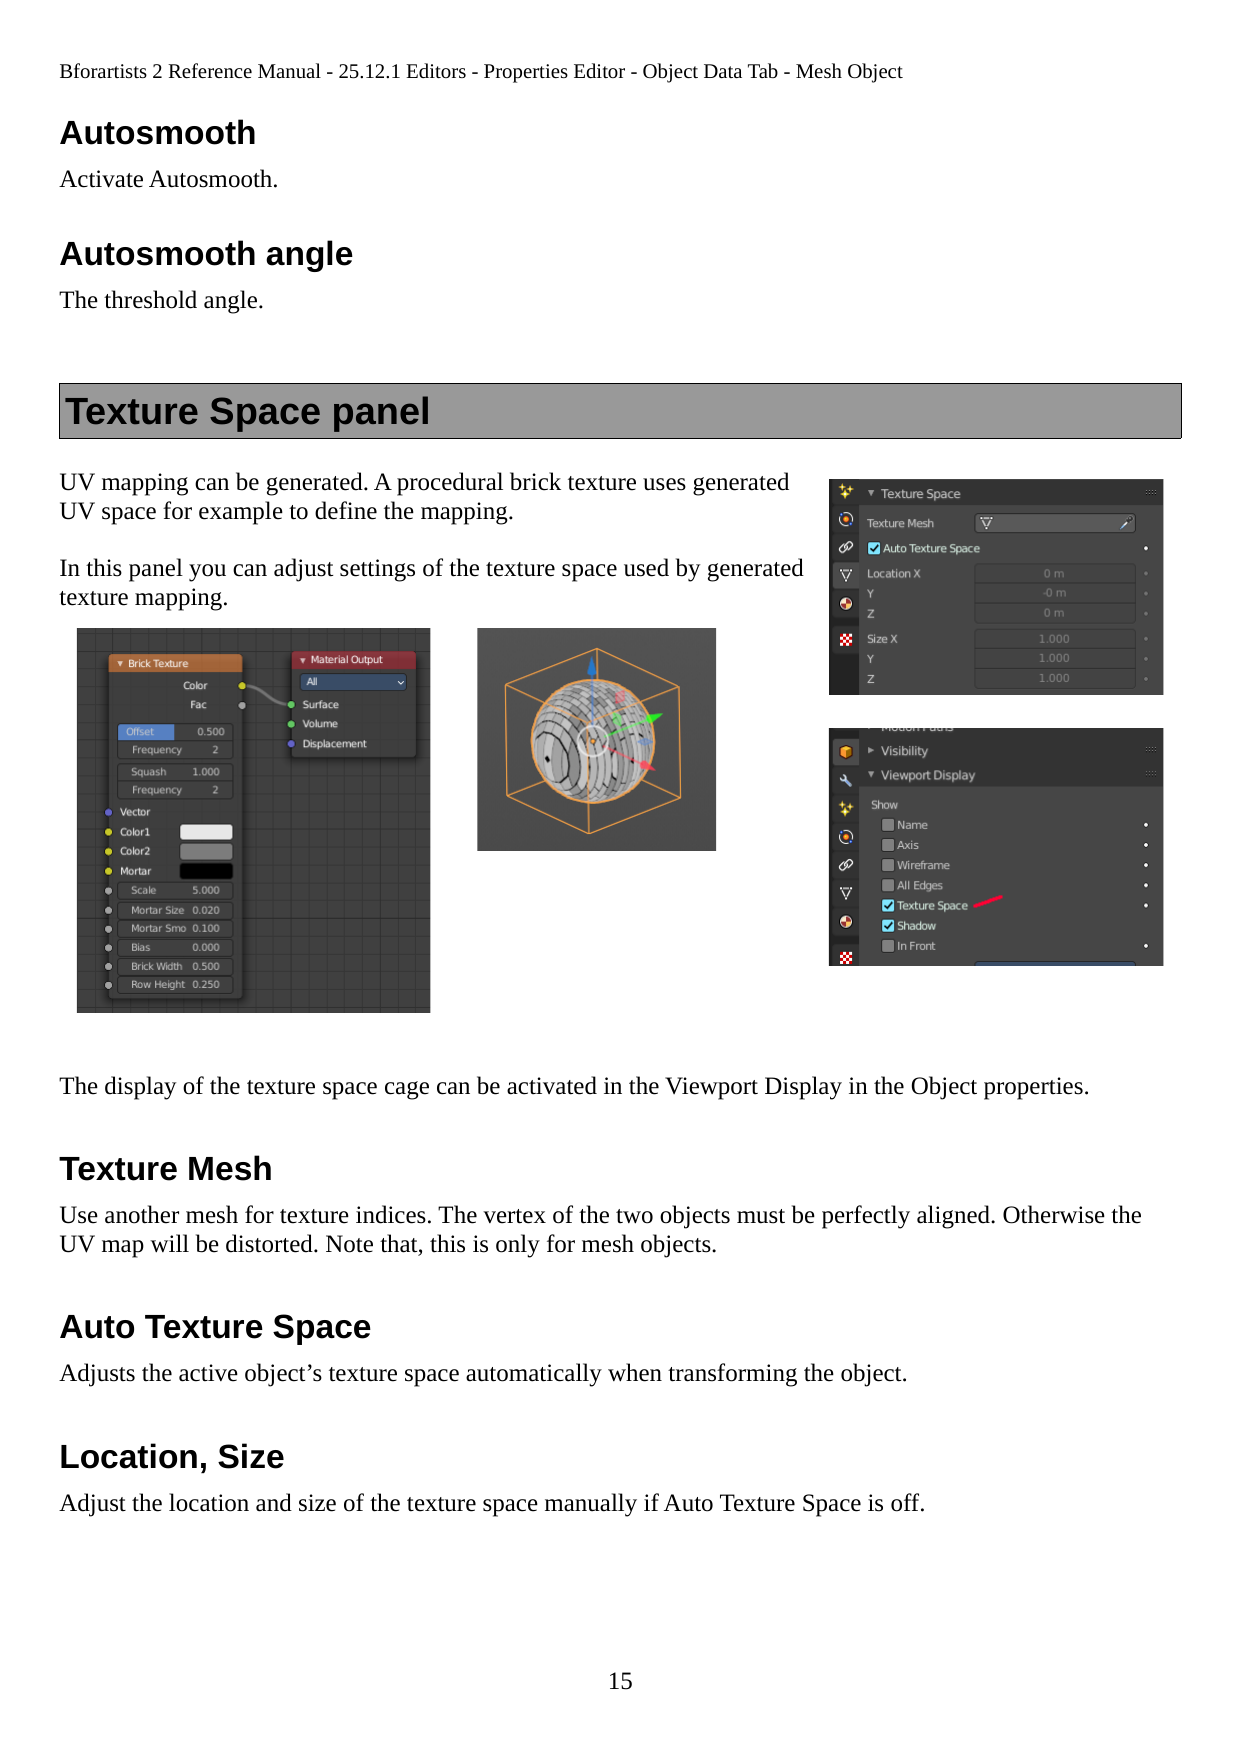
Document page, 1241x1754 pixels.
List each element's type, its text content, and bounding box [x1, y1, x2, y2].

text The threshold angle. [59, 285, 1181, 313]
text Adjusts the active object’s texture space automatically when transforming the object. [59, 1358, 1181, 1387]
picture [76, 628, 431, 1013]
text In this panel you can adjust settings of the texture space used by generated texture mapping. [59, 553, 829, 611]
subtitle Location, Size [59, 1437, 1181, 1475]
subtitle Autosmooth angle [59, 234, 1181, 272]
table_header Texture Space panel [60, 384, 1181, 438]
subtitle Autosmooth [59, 113, 1181, 151]
picture [477, 628, 717, 851]
text Activate Autosmooth. [59, 164, 1181, 192]
picture [828, 728, 1164, 966]
text The display of the texture space cage can be activated in the Viewport Display in the Object properties. [59, 1071, 1181, 1099]
picture [829, 479, 1164, 695]
text UV mapping can be generated. A procedural brick texture uses generated UV space for example to define the mapping. [59, 467, 1181, 524]
text Use another mesh for texture indices. The vertex of the two objects must be perfectly aligned. Otherwise the UV map will be distorted. Note that, this is only for mesh objects. [59, 1200, 1181, 1258]
subtitle Auto Texture Space [59, 1307, 1181, 1346]
subtitle Texture Mesh [59, 1149, 1181, 1188]
text Adjust the location and size of the texture space manually if Auto Texture Space is off. [59, 1488, 1181, 1517]
